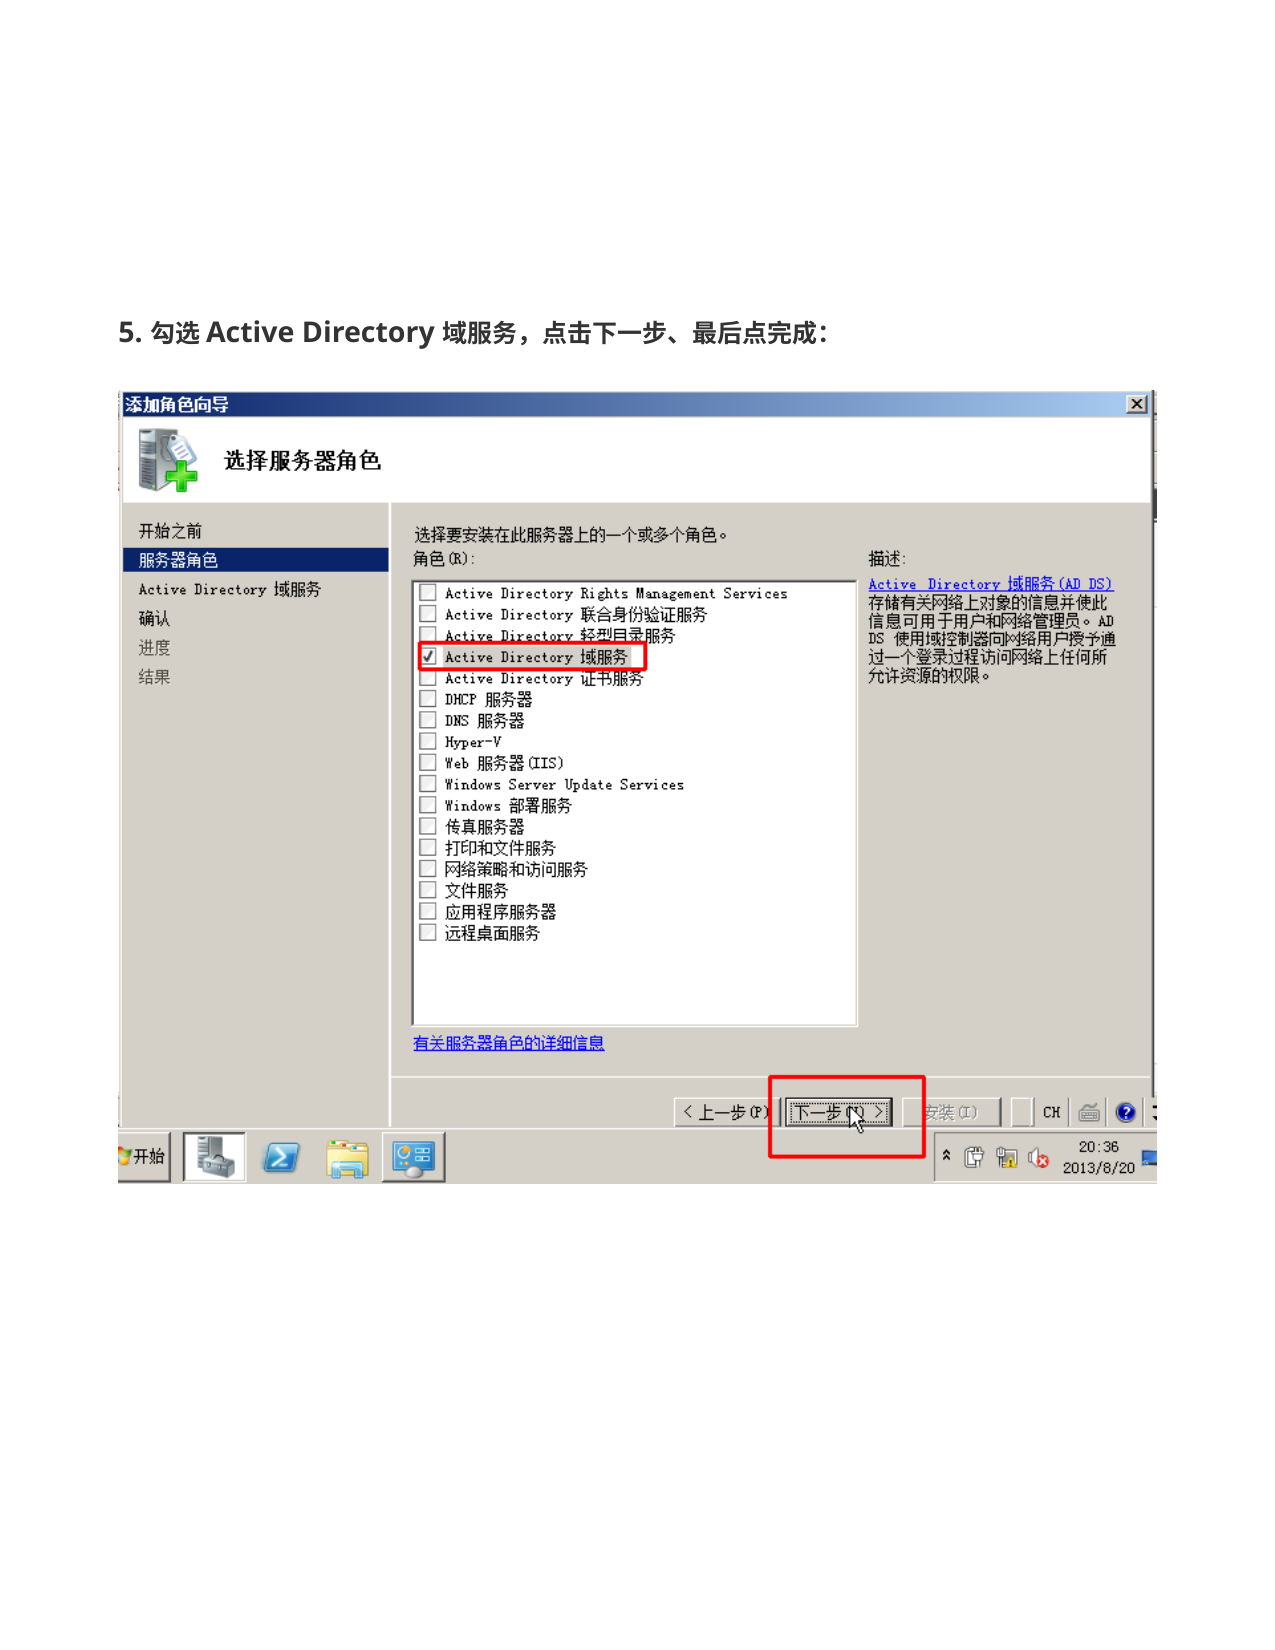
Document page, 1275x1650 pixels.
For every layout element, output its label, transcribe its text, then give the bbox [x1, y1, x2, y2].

text 5. 勾选 Active Directory 域服务，点击下一步、最后点完成： [118, 312, 1157, 351]
picture [118, 390, 1157, 1184]
